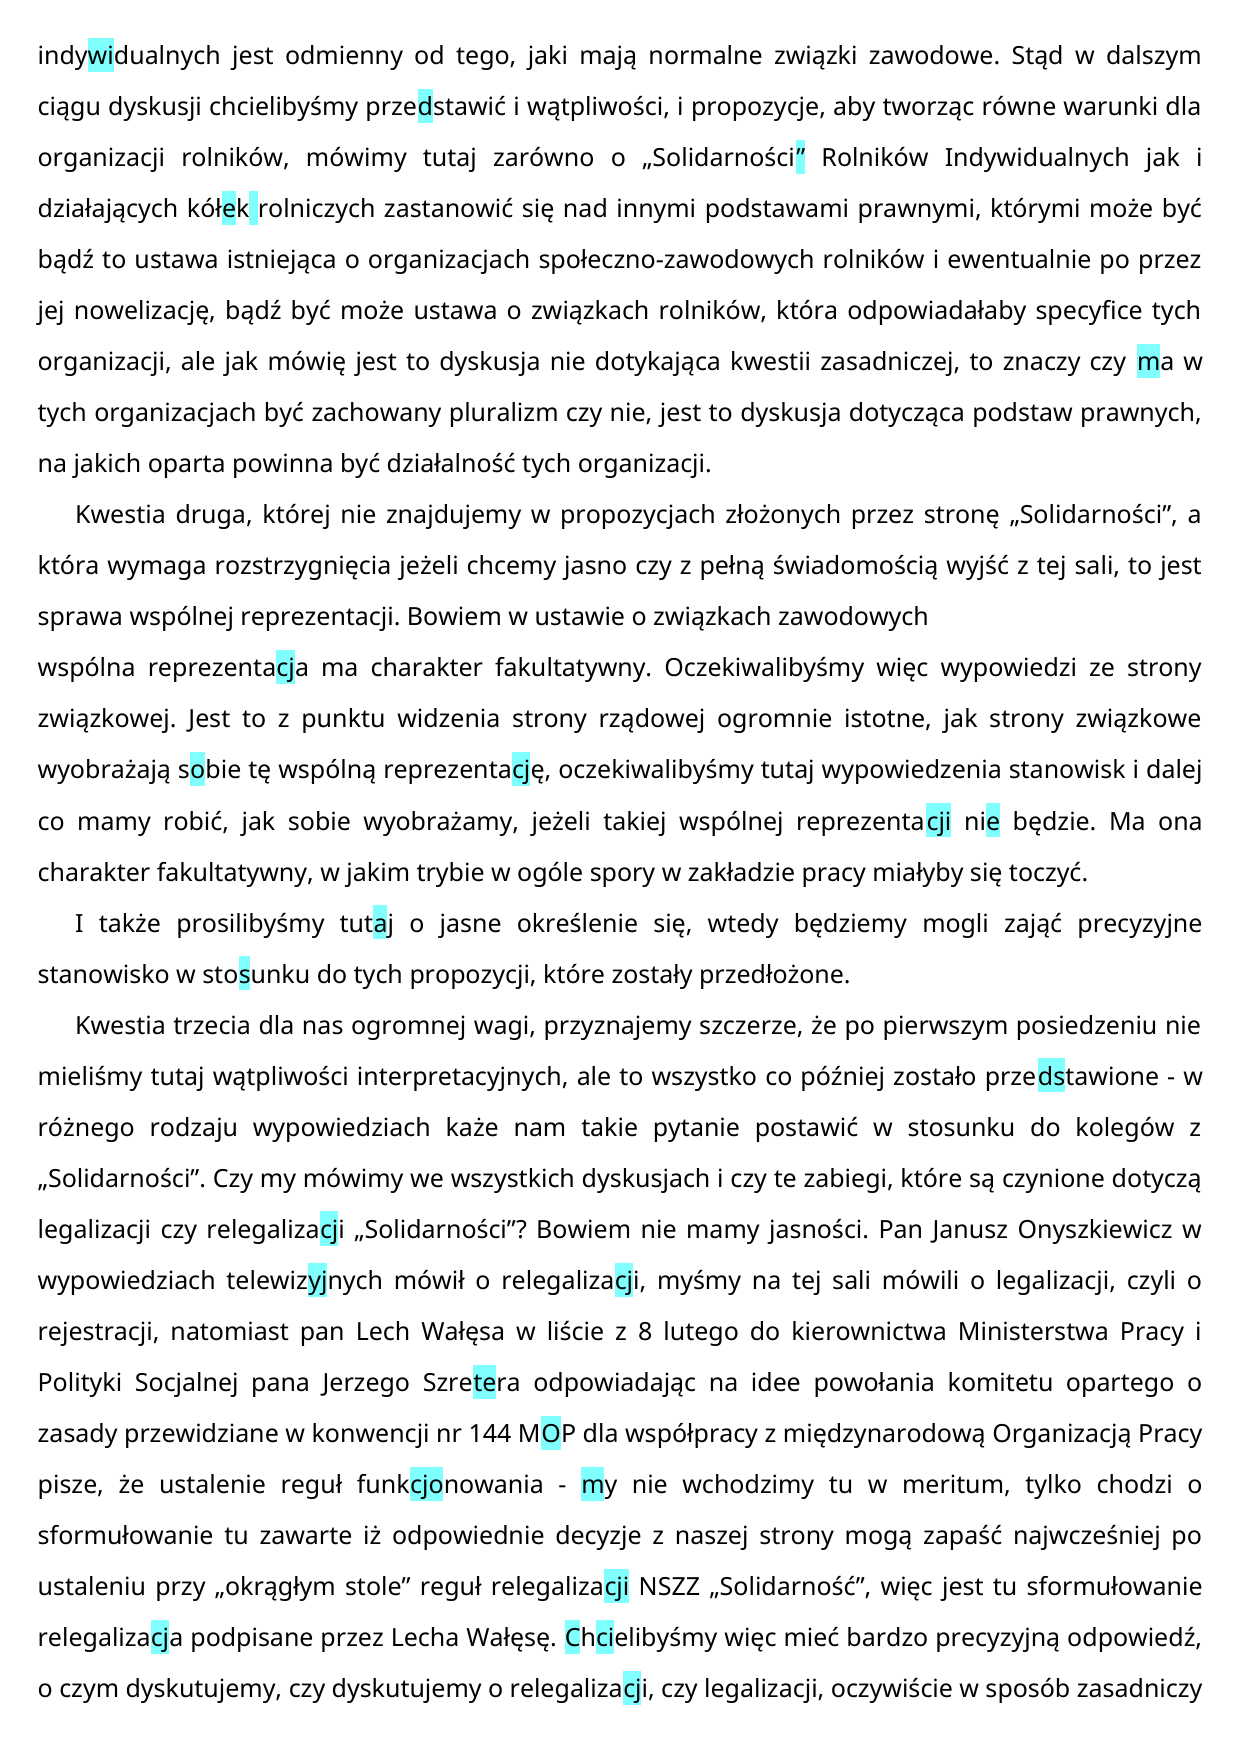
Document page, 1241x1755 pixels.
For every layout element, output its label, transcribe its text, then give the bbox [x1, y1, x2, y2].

text Kwestia druga, której nie znajdujemy w propozycjach złożonych przez stronę „Solidarności”, a która wymaga rozstrzygnięcia jeżeli chcemy jasno czy z pełną świadomością wyjść z tej sali, to jest sprawa wspólnej reprezentacji. Bowiem w ustawie o związkach zawodowych [37, 497, 1203, 633]
text Kwestia trzecia dla nas ogromnej wagi, przyznajemy szczerze, że po pierwszym posiedzeniu nie mieliśmy tutaj wątpliwości interpretacyjnych, ale to wszystko co później zostało przedstawione - w różnego rodzaju wypowiedziach każe nam takie pytanie postawić w stosunku do kolegów z „Solidarności”. Czy my mówimy we wszystkich dyskusjach i czy te zabiegi, które są czynione dotyczą legalizacji czy relegalizacji „Solidarności”? Bowiem nie mamy jasności. Pan Janusz Onyszkiewicz w wypowiedziach telewizyjnych mówił o relegalizacji, myśmy na tej sali mówili o legalizacji, czyli o rejestracji, natomiast pan Lech Wałęsa w liście z 8 lutego do kierownictwa Ministerstwa Pracy i Polityki Socjalnej pana Jerzego Szretera odpowiadając na idee powołania komitetu opartego o zasady przewidziane w konwencji nr 144 MOP dla współpracy z międzynarodową Organizacją Pracy pisze, że ustalenie reguł funkcjonowania - my nie wchodzimy tu w meritum, tylko chodzi o sformułowanie tu zawarte iż odpowiednie decyzje z naszej strony mogą zapaść najwcześniej po ustaleniu przy „okrągłym stole” reguł relegalizacji NSZZ „Solidarność”, więc jest tu sformułowanie relegalizacja podpisane przez Lecha Wałęsę. Chcielibyśmy więc mieć bardzo precyzyjną odpowiedź, o czym dyskutujemy, czy dyskutujemy o relegalizacji, czy legalizacji, oczywiście w sposób zasadniczy [37, 1007, 1203, 1705]
text indywidualnych jest odmienny od tego, jaki mają normalne związki zawodowe. Stąd w dalszym ciągu dyskusji chcielibyśmy przedstawić i wątpliwości, i propozycje, aby tworząc równe warunki dla organizacji rolników, mówimy tutaj zarówno o „Solidarności” Rolników Indywidualnych jak i działających kółek rolniczych zastanowić się nad innymi podstawami prawnymi, którymi może być bądź to ustawa istniejąca o organizacjach społeczno-zawodowych rolników i ewentualnie po przez jej nowelizację, bądź być może ustawa o związkach rolników, która odpowiadałaby specyfice tych organizacji, ale jak mówię jest to dyskusja nie dotykająca kwestii zasadniczej, to znaczy czy ma w tych organizacjach być zachowany pluralizm czy nie, jest to dyskusja dotycząca podstaw prawnych, na jakich oparta powinna być działalność tych organizacji. [37, 37, 1203, 480]
text I także prosilibyśmy tutaj o jasne określenie się, wtedy będziemy mogli zająć precyzyjne stanowisko w stosunku do tych propozycji, które zostały przedłożone. [37, 905, 1203, 990]
text wspólna reprezentacja ma charakter fakultatywny. Oczekiwalibyśmy więc wypowiedzi ze strony związkowej. Jest to z punktu widzenia strony rządowej ogromnie istotne, jak strony związkowe wyobrażają sobie tę wspólną reprezentację, oczekiwalibyśmy tutaj wypowiedzenia stanowisk i dalej co mamy robić, jak sobie wyobrażamy, jeżeli takiej wspólnej reprezentacji nie będzie. Ma ona charakter fakultatywny, w jakim trybie w ogóle spory w zakładzie pracy miałyby się toczyć. [37, 650, 1203, 888]
